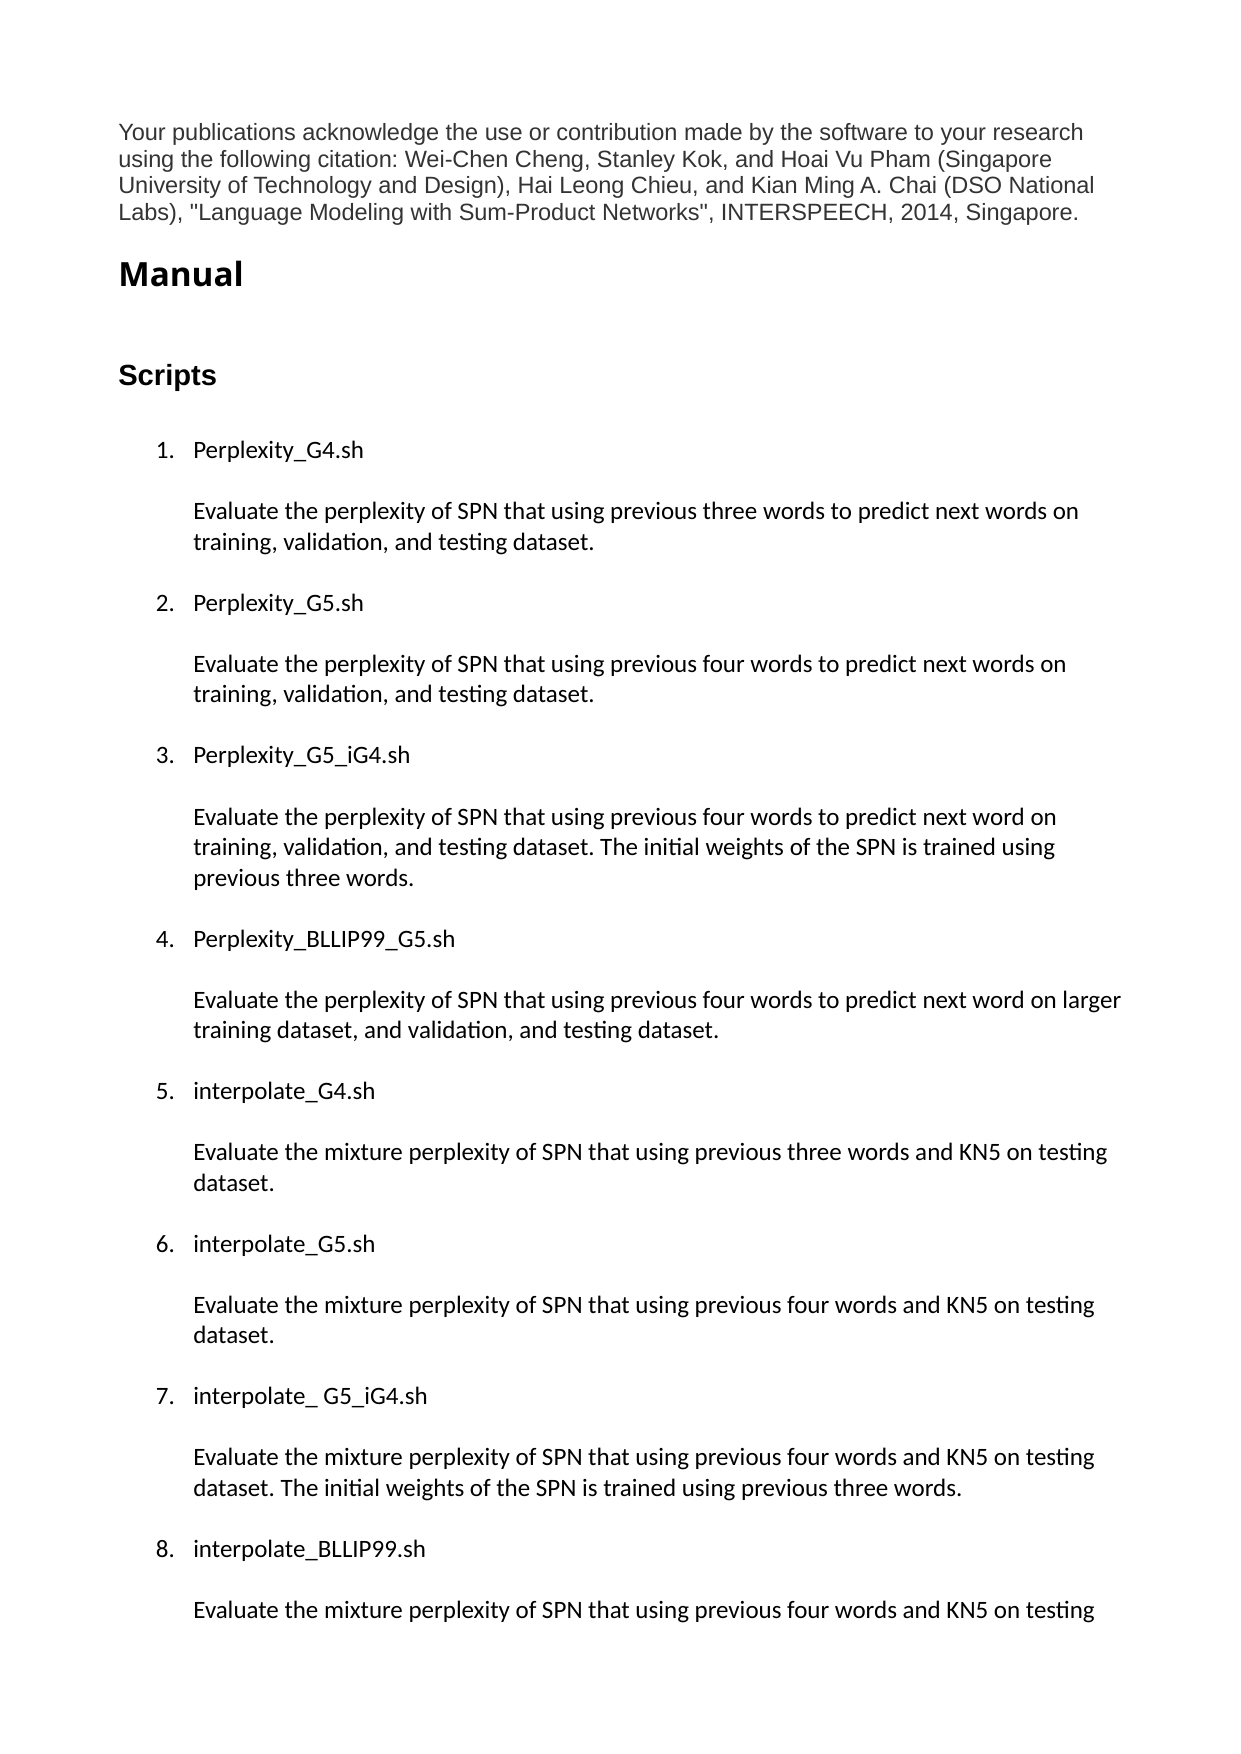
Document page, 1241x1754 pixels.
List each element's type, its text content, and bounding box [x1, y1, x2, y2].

subtitle Manual [118, 251, 1122, 296]
list Perplexity_G5.sh Evaluate the perplexity of SPN that using previous four words to predict next words on training, validation, and testing dataset. [156, 587, 1122, 739]
list Perplexity_G4.sh Evaluate the perplexity of SPN that using previous three words to predict next words on training, validation, and testing dataset. [156, 434, 1122, 587]
text Your publications acknowledge the use or contribution made by the software to your research using the following citation: Wei-Chen Cheng, Stanley Kok, and Hoai Vu Pham (Singapore University of Technology and Design), Hai Leong Chieu, and Kian Ming A. Chai (DSO National Labs), "Language Modeling with Sum-Product Networks", INTERSPEECH, 2014, Singapore. [118, 118, 1122, 226]
list interpolate_G4.sh Evaluate the mixture perplexity of SPN that using previous three words and KN5 on testing dataset. [156, 1075, 1122, 1228]
list interpolate_ G5_iG4.sh Evaluate the mixture perplexity of SPN that using previous four words and KN5 on testing dataset. The initial weights of the SPN is trained using previous three words. [156, 1381, 1122, 1533]
subtitle Scripts [118, 358, 1122, 391]
list interpolate_G5.sh Evaluate the mixture perplexity of SPN that using previous four words and KN5 on testing dataset. [156, 1228, 1122, 1381]
list Perplexity_BLLIP99_G5.sh Evaluate the perplexity of SPN that using previous four words to predict next word on larger training dataset, and validation, and testing dataset. [156, 923, 1122, 1075]
list Perplexity_G5_iG4.sh Evaluate the perplexity of SPN that using previous four words to predict next word on training, validation, and testing dataset. The initial weights of the SPN is trained using previous three words. [156, 739, 1122, 923]
list interpolate_BLLIP99.sh Evaluate the mixture perplexity of SPN that using previous four words and KN5 on testing [156, 1533, 1122, 1625]
